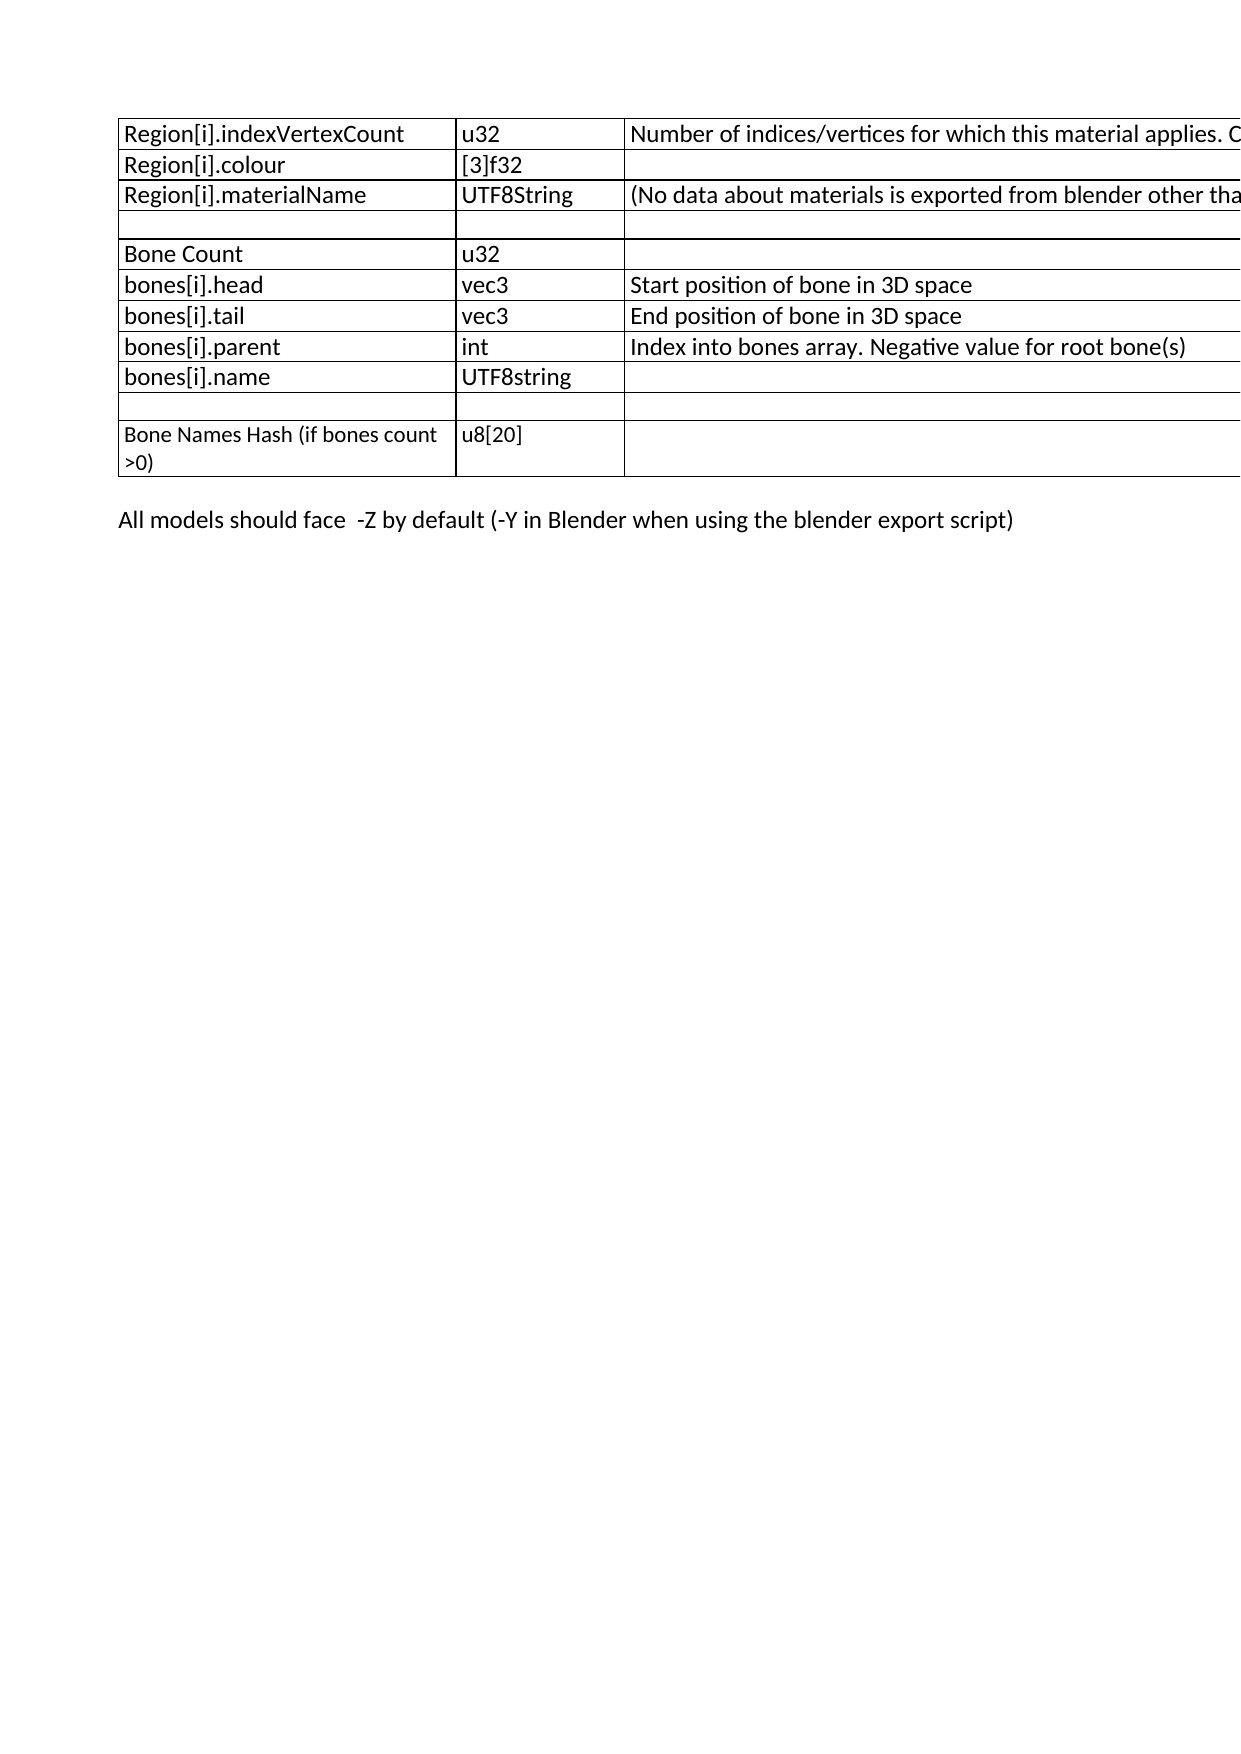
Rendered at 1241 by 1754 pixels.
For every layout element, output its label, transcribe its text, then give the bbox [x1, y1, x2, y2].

table_cell bones[i].tail [119, 301, 455, 331]
table_cell [625, 421, 1240, 476]
table_cell [625, 150, 1240, 179]
table_cell Number of indices/vertices for which this material applies. Counts vertices if index_count == 0. [625, 119, 1240, 149]
table_cell (No data about materials is exported from blender other than the name) [625, 181, 1240, 210]
table_cell Index into bones array. Negative value for root bone(s) [625, 332, 1240, 361]
table_cell UTF8string [457, 362, 624, 392]
table_cell Region[i].indexVertexCount [119, 119, 455, 149]
table_cell Bone Names Hash (if bones count >0) [119, 421, 455, 476]
table_cell [625, 211, 1240, 238]
table_cell bones[i].parent [119, 332, 455, 361]
table_cell u32 [457, 240, 624, 269]
table_cell int [457, 332, 624, 361]
table_cell bones[i].head [119, 270, 455, 300]
table_cell UTF8String [457, 181, 624, 210]
table_cell u32 [457, 119, 624, 149]
table_cell [119, 393, 455, 420]
table_cell [3]f32 [457, 150, 624, 179]
table_cell Start position of bone in 3D space [625, 270, 1240, 300]
text All models should face -Z by default (-Y in Blender when using the blender export script) [118, 505, 1122, 535]
table_cell vec3 [457, 270, 624, 300]
table_cell bones[i].name [119, 362, 455, 392]
table_cell Region[i].colour [119, 150, 455, 179]
table_cell Region[i].materialName [119, 181, 455, 210]
table_cell [625, 362, 1240, 392]
table_cell vec3 [457, 301, 624, 331]
table_cell u8[20] [457, 421, 624, 476]
table_cell [119, 211, 455, 238]
table_cell [457, 211, 624, 238]
table_cell [625, 393, 1240, 420]
table_cell [625, 240, 1240, 269]
table_cell [457, 393, 624, 420]
table_cell Bone Count [119, 240, 455, 269]
table_cell End position of bone in 3D space [625, 301, 1240, 331]
